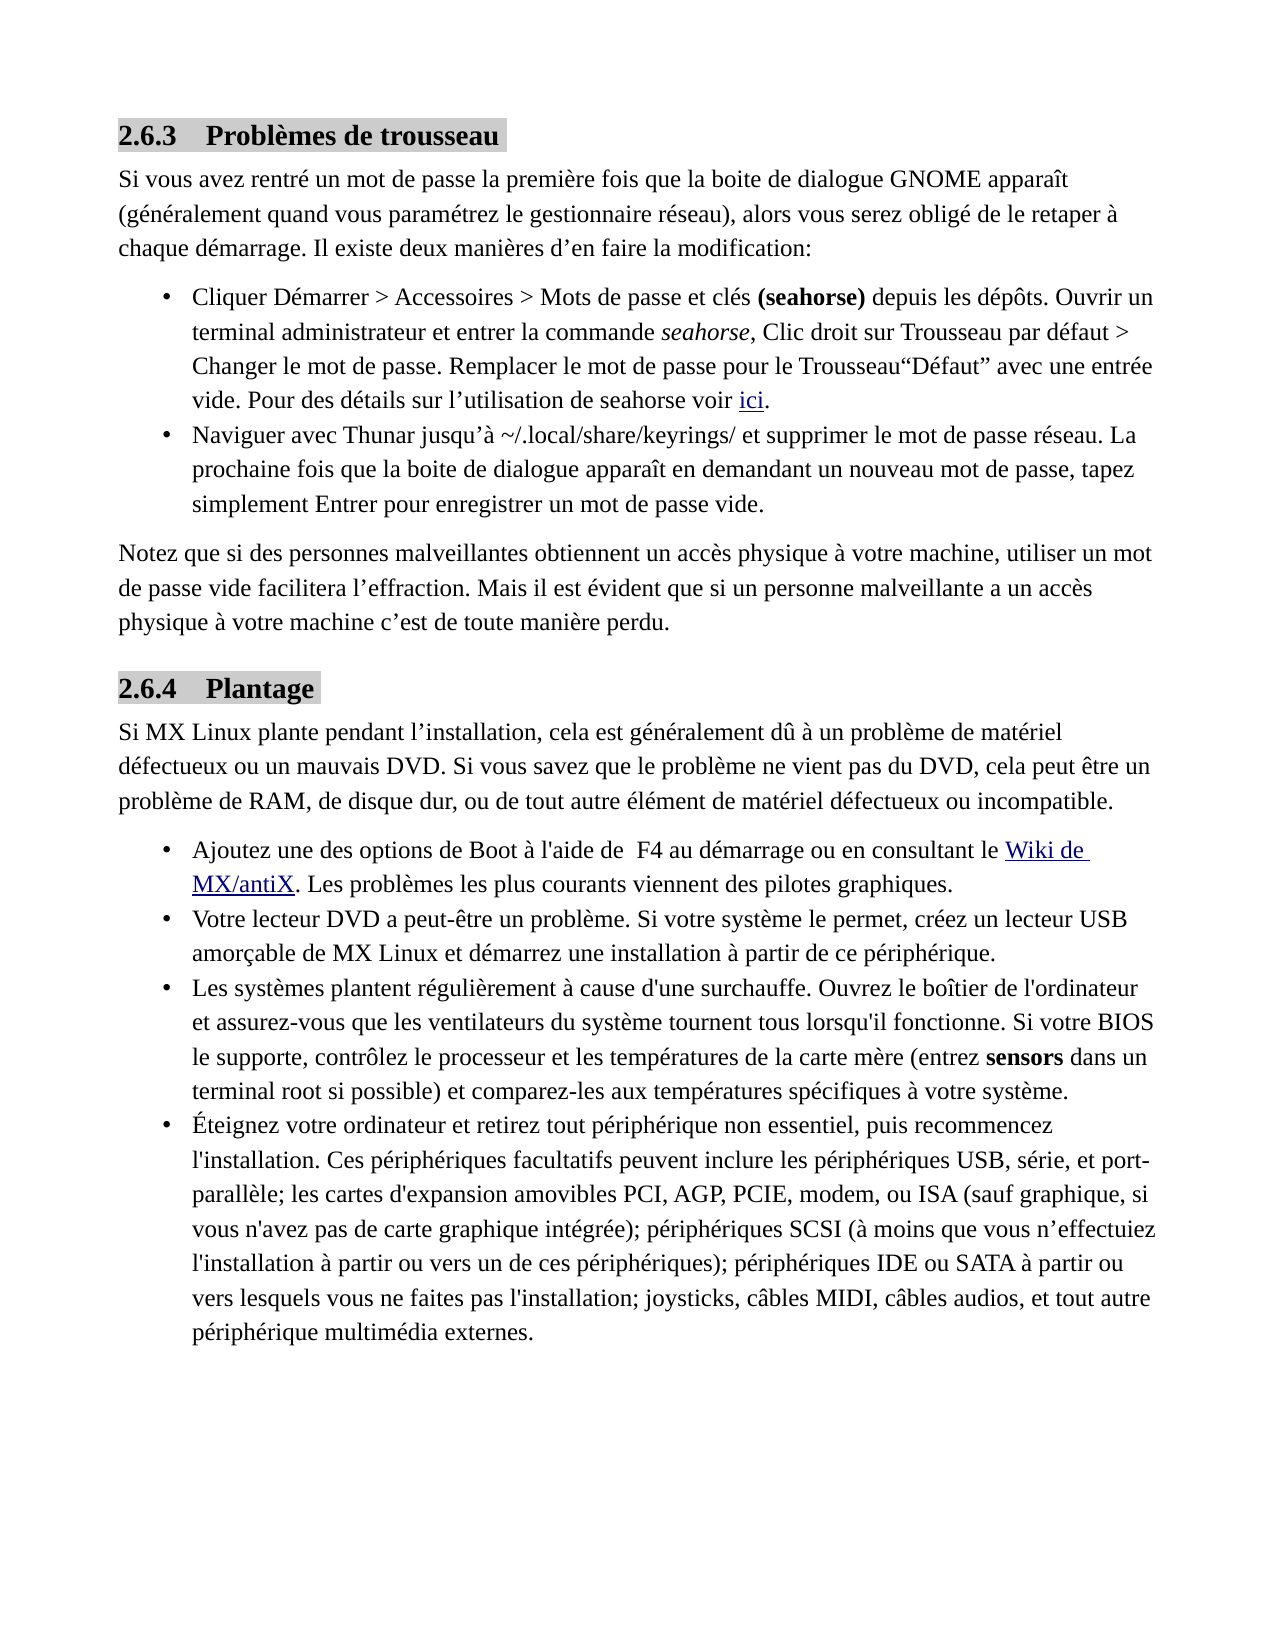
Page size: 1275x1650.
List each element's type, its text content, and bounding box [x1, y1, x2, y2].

subtitle 2.6.4 Plantage [321, 671, 1157, 704]
text Notez que si des personnes malveillantes obtiennent un accès physique à votre machine, utiliser un mot de passe vide facilitera l’effraction. Mais il est évident que si un personne malveillante a un accès physique à votre machine c’est de toute manière perdu. [118, 538, 1157, 636]
subtitle 2.6.3 Problèmes de trousseau [507, 118, 1157, 152]
list Cliquer Démarrer > Accessoires > Mots de passe et clés (seahorse) depuis les dépôts. Ouvrir un terminal administrateur et entrer la commande seahorse, Clic droit sur Trousseau par défaut > Changer le mot de passe. Remplacer le mot de passe pour le Trousseau“Défaut” avec une entrée vide. Pour des détails sur l’utilisation de seahorse voir ici. [162, 282, 1157, 414]
text Si MX Linux plante pendant l’installation, cela est généralement dû à un problème de matériel défectueux ou un mauvais DVD. Si vous savez que le problème ne vient pas du DVD, cela peut être un problème de RAM, de disque dur, ou de tout autre élément de matériel défectueux ou incompatible. [118, 717, 1157, 814]
text Si vous avez rentré un mot de passe la première fois que la boite de dialogue GNOME apparaît (généralement quand vous paramétrez le gestionnaire réseau), alors vous serez obligé de le retaper à chaque démarrage. Il existe deux manières d’en faire la modification: [118, 164, 1157, 262]
list Ajoutez une des options de Boot à l'aide de F4 au démarrage ou en consultant le Wiki de MX/antiX. Les problèmes les plus courants viennent des pilotes graphiques. [162, 835, 1157, 898]
list Naviguer avec Thunar jusqu’à ~/.local/share/keyrings/ et supprimer le mot de passe réseau. La prochaine fois que la boite de dialogue apparaît en demandant un nouveau mot de passe, tapez simplement Entrer pour enregistrer un mot de passe vide. [162, 420, 1157, 518]
list Les systèmes plantent régulièrement à cause d'une surchauffe. Ouvrez le boîtier de l'ordinateur et assurez-vous que les ventilateurs du système tournent tous lorsqu'il fonctionne. Si votre BIOS le supporte, contrôlez le processeur et les températures de la carte mère (entrez sensors dans un terminal root si possible) et comparez-les aux températures spécifiques à votre système. [162, 973, 1157, 1105]
list Votre lecteur DVD a peut-être un problème. Si votre système le permet, créez un lecteur USB amorçable de MX Linux et démarrez une installation à partir de ce périphérique. [162, 904, 1157, 967]
list Éteignez votre ordinateur et retirez tout périphérique non essentiel, puis recommencez l'installation. Ces périphériques facultatifs peuvent inclure les périphériques USB, série, et port-parallèle; les cartes d'expansion amovibles PCI, AGP, PCIE, modem, ou ISA (sauf graphique, si vous n'avez pas de carte graphique intégrée); périphériques SCSI (à moins que vous n’effectuiez l'installation à partir ou vers un de ces périphériques); périphériques IDE ou SATA à partir ou vers lesquels vous ne faites pas l'installation; joysticks, câbles MIDI, câbles audios, et tout autre périphérique multimédia externes. [162, 1111, 1157, 1346]
